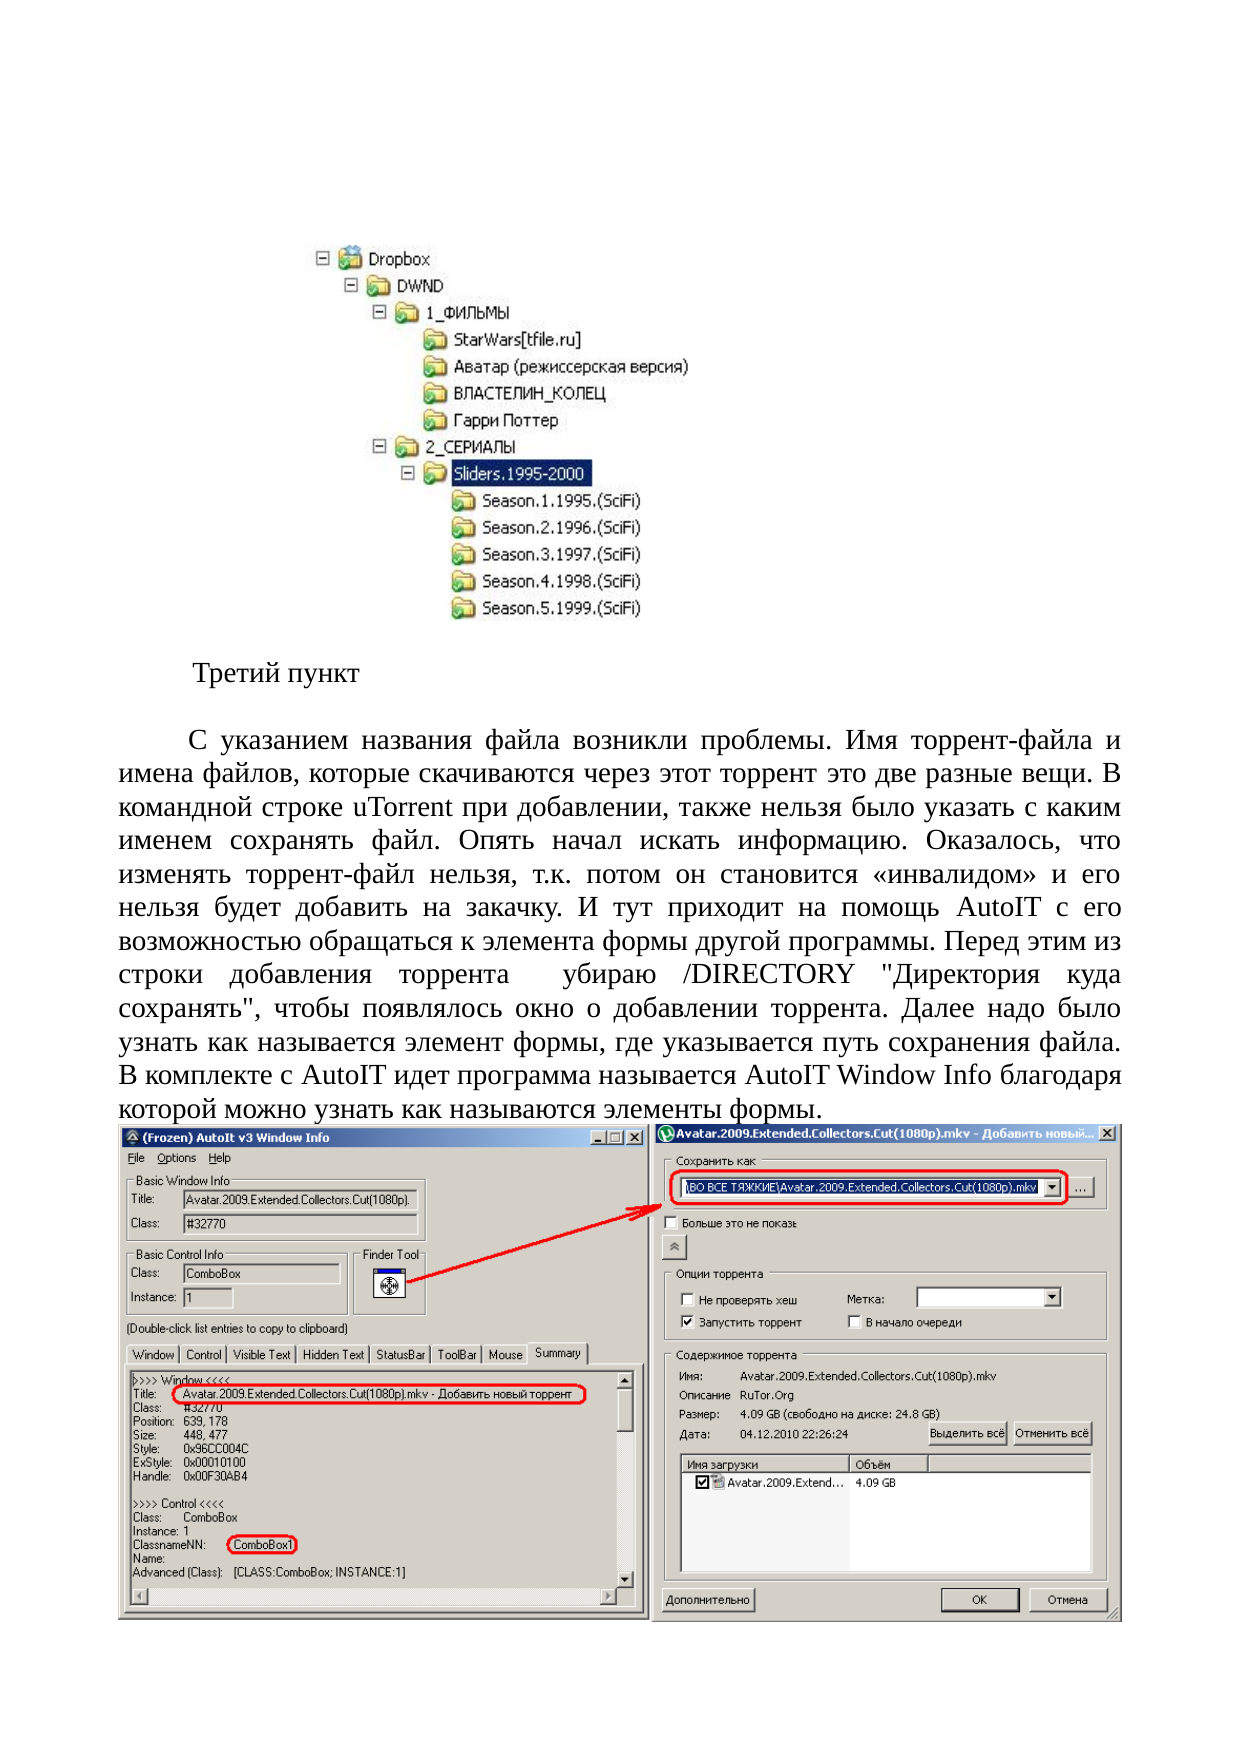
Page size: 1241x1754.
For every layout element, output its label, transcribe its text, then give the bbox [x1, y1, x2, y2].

text С указанием названия файла возникли проблемы. Имя торрент-файла и имена файлов, которые скачиваются через этот торрент это две разные вещи. В командной строке uTorrent при добавлении, также нельзя было указать с каким именем сохранять файл. Опять начал искать информацию. Оказалось, что изменять торрент-файл нельзя, т.к. потом он становится «инвалидом» и его нельзя будет добавить на закачку. И тут приходит на помощь AutoIT с его возможностью обращаться к элемента формы другой программы. Перед этим из строки добавления торрента убираю /DIRECTORY "Директория куда сохранять", чтобы появлялось окно о добавлении торрента. Далее надо было узнать как называется элемент формы, где указывается путь сохранения файла. В комплекте с AutoIT идет программа называется AutoIT Window Info благодаря которой можно узнать как называются элементы формы. [118, 722, 1122, 1124]
text Третий пункт [118, 655, 1122, 688]
